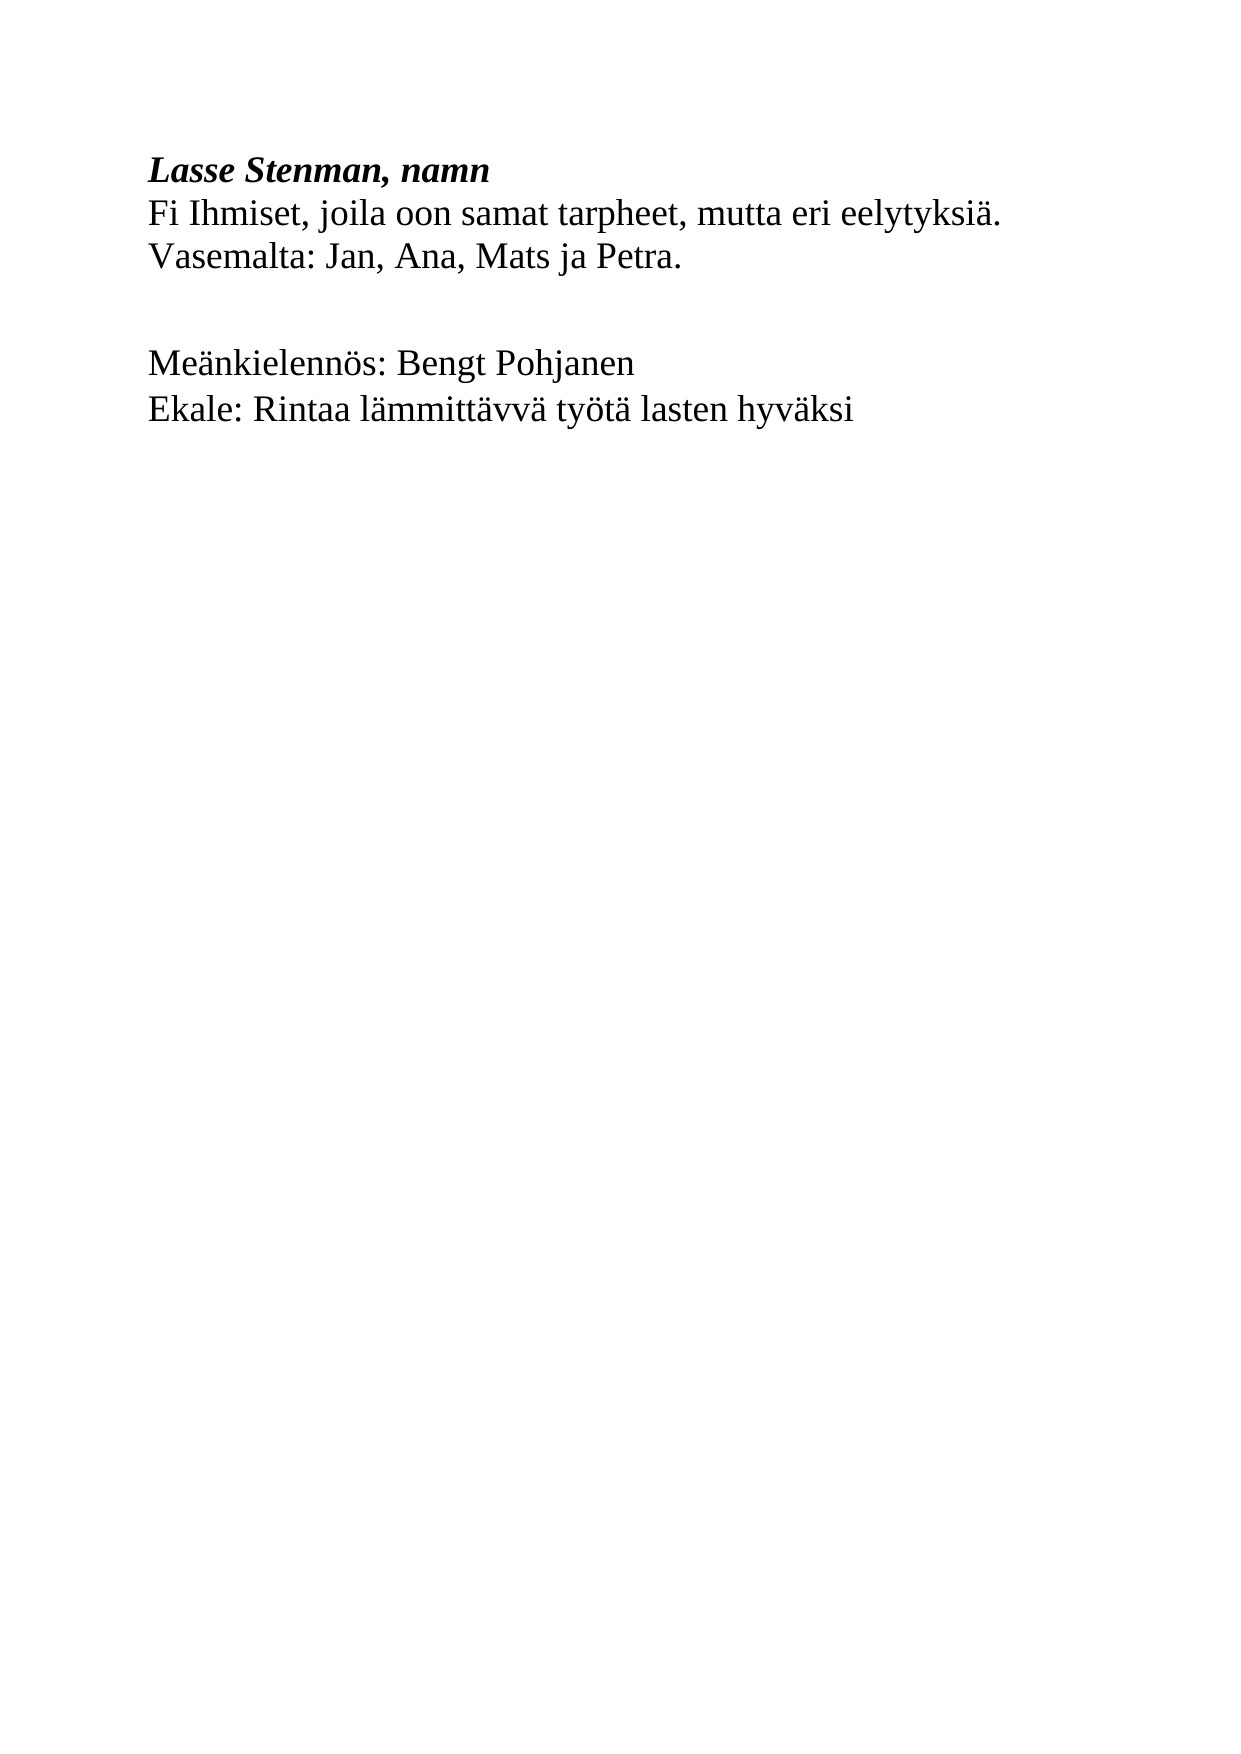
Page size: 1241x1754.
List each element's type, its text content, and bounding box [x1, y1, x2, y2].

text Fi Ihmiset, joila oon samat tarpheet, mutta eri eelytyksiä. Vasemalta: Jan, Ana, Mats ja Petra. [148, 191, 1093, 277]
text Meänkielennös: Bengt Pohjanen Ekale: Rintaa lämmittävvä työtä lasten hyväksi [148, 340, 1093, 430]
text Lasse Stenman, namn [148, 148, 1093, 191]
